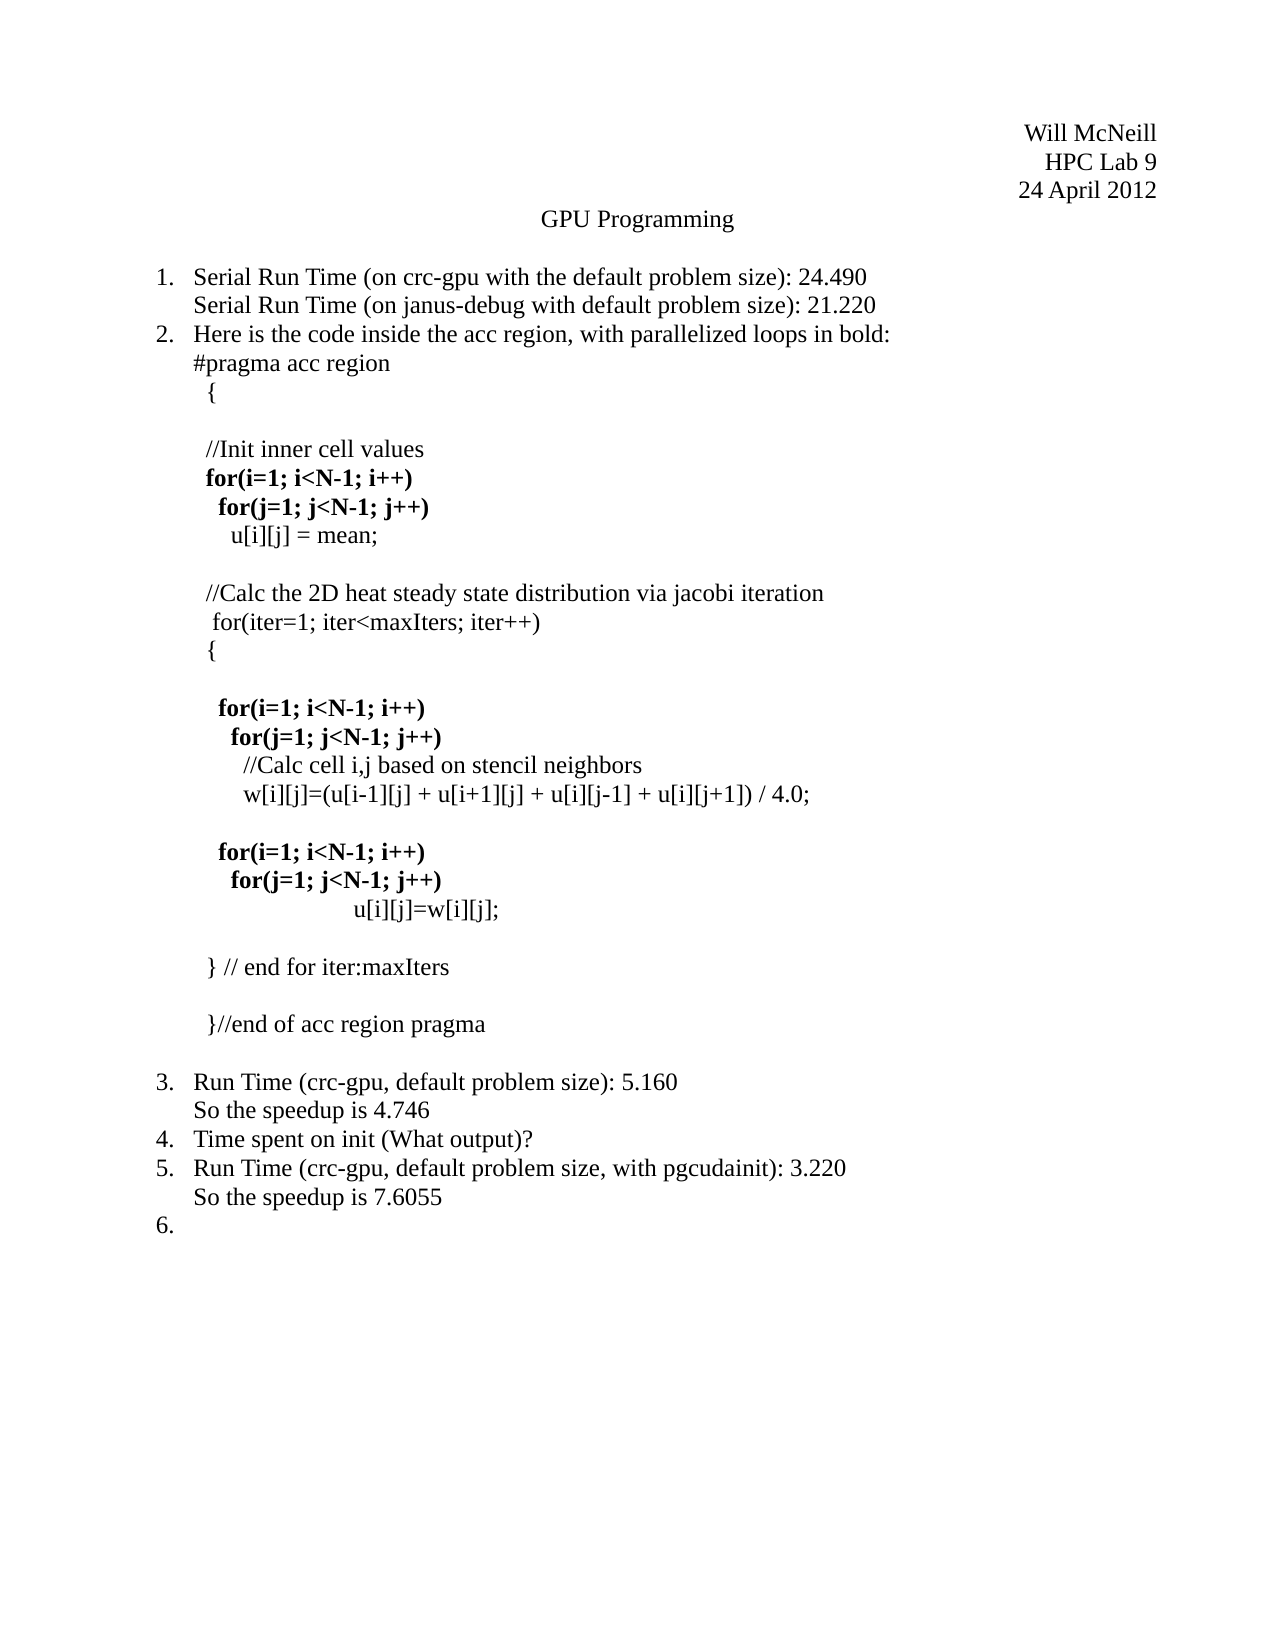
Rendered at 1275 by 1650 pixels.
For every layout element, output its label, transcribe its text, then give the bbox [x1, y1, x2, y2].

list #pragma acc region [156, 348, 1157, 377]
text Will McNeill [118, 118, 1157, 147]
list Serial Run Time (on janus-debug with default problem size): 21.220 [156, 291, 1157, 319]
list u[i][j] = mean; [156, 521, 1157, 549]
list for(i=1; i<N-1; i++) [156, 693, 1157, 722]
list { [156, 377, 1157, 406]
list //Calc cell i,j based on stencil neighbors [156, 751, 1157, 779]
list for(j=1; j<N-1; j++) [156, 722, 1157, 751]
text 24 April 2012 [118, 176, 1157, 204]
list }//end of acc region pragma [156, 1009, 1157, 1038]
list Run Time (crc-gpu, default problem size, with pgcudainit): 3.220 [156, 1153, 1157, 1182]
list Time spent on init (What output)? [156, 1124, 1157, 1153]
list //Init inner cell values [156, 434, 1157, 463]
list Serial Run Time (on crc-gpu with the default problem size): 24.490 [156, 262, 1157, 291]
list { [156, 636, 1157, 664]
list So the speedup is 7.6055 [156, 1182, 1157, 1211]
text HPC Lab 9 [118, 147, 1157, 176]
list for(iter=1; iter<maxIters; iter++) [156, 607, 1157, 636]
list Run Time (crc-gpu, default problem size): 5.160 [156, 1067, 1157, 1096]
list Here is the code inside the acc region, with parallelized loops in bold: [156, 319, 1157, 348]
list w[i][j]=(u[i-1][j] + u[i+1][j] + u[i][j-1] + u[i][j+1]) / 4.0; [156, 779, 1157, 808]
list for(i=1; i<N-1; i++) [156, 837, 1157, 866]
text GPU Programming [118, 204, 1157, 233]
list } // end for iter:maxIters [156, 952, 1157, 981]
list //Calc the 2D heat steady state distribution via jacobi iteration [156, 578, 1157, 607]
list for(j=1; j<N-1; j++) [156, 492, 1157, 521]
list for(i=1; i<N-1; i++) [156, 463, 1157, 492]
list for(j=1; j<N-1; j++) [156, 866, 1157, 894]
list u[i][j]=w[i][j]; [156, 894, 1157, 923]
list So the speedup is 4.746 [156, 1096, 1157, 1124]
